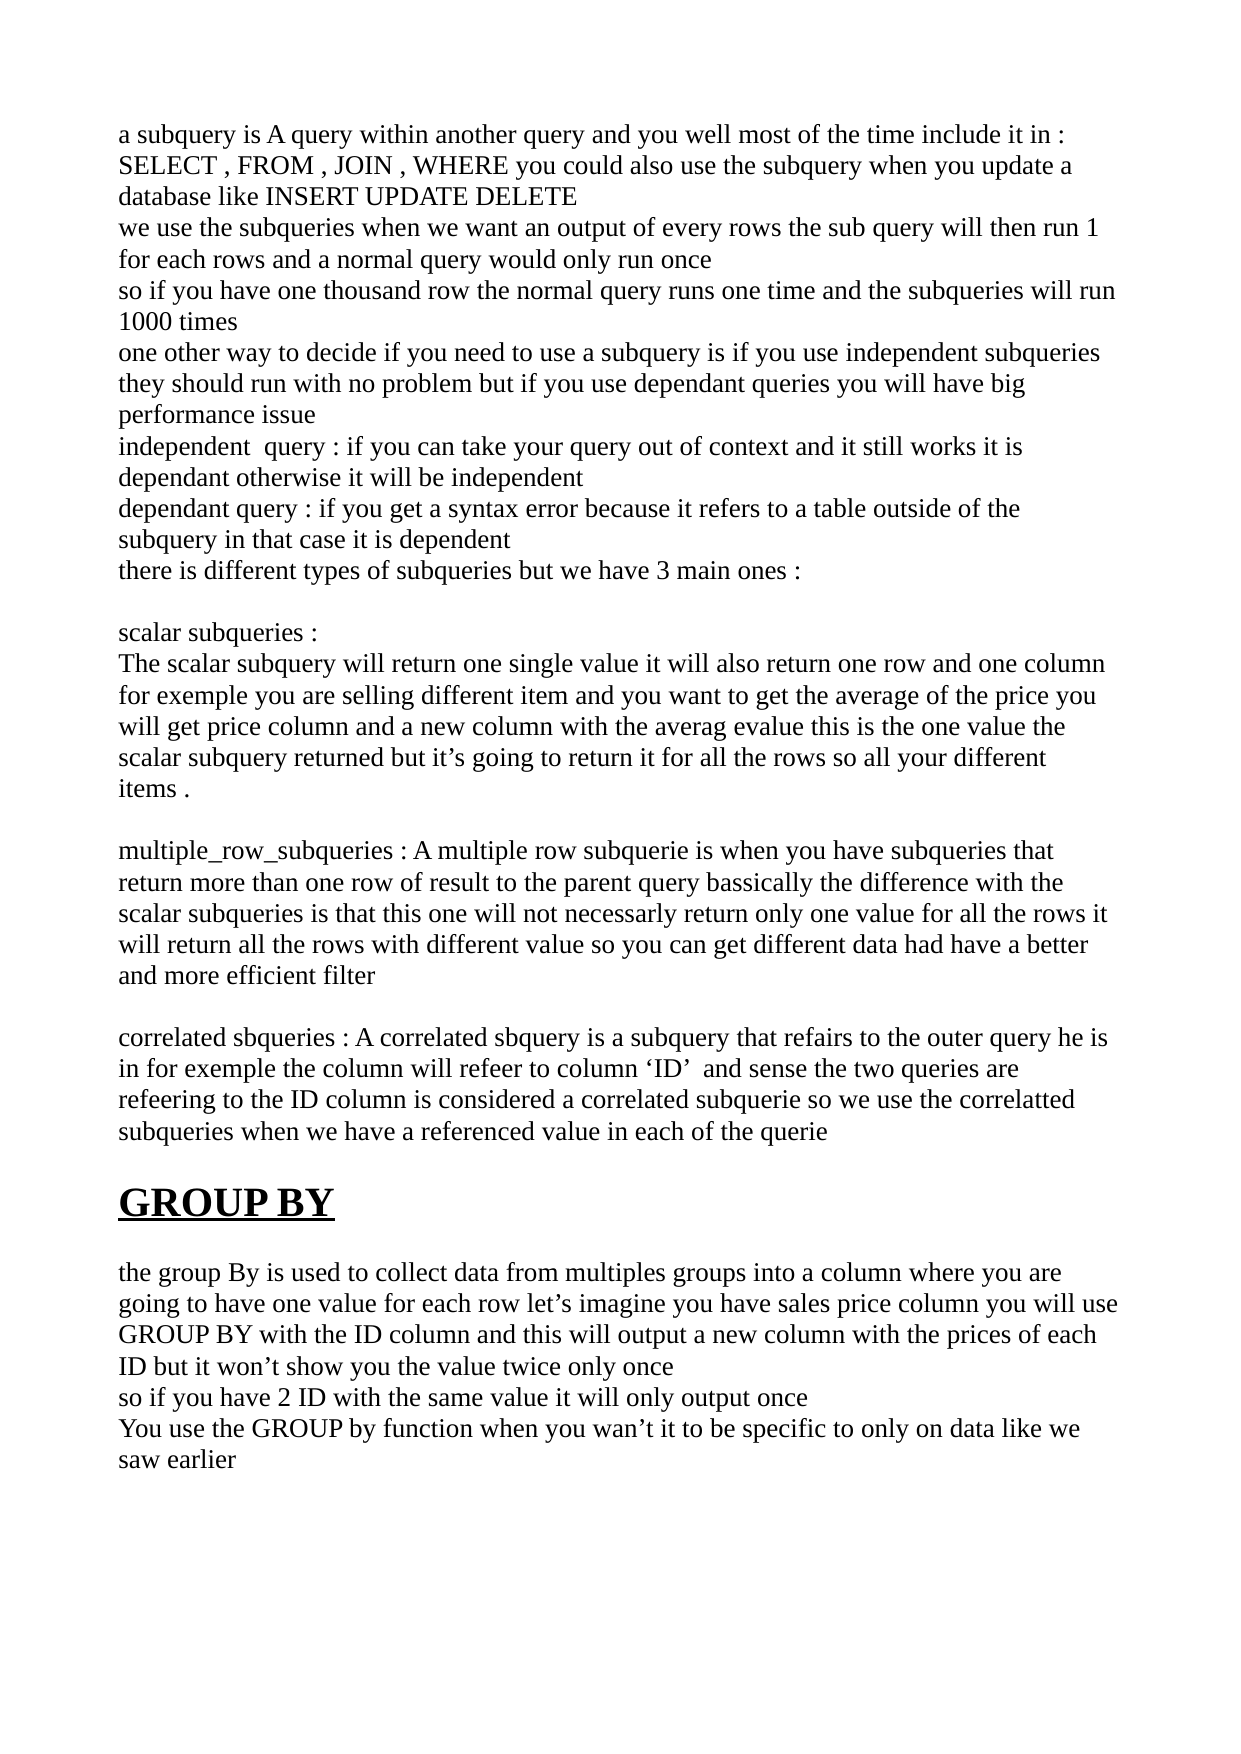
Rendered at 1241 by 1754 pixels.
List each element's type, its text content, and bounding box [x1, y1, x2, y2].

text You use the GROUP by function when you wan’t it to be specific to only on data like we saw earlier [118, 1412, 1122, 1474]
text independent query : if you can take your query out of context and it still works it is dependant otherwise it will be independent [118, 429, 1122, 492]
text correlated sbqueries : A correlated sbquery is a subquery that refairs to the outer query he is in for exemple the column will refeer to column ‘ID’ and sense the two queries are refeering to the ID column is considered a correlated subquerie so we use the correlatted subqueries when we have a referenced value in each of the querie [118, 1021, 1122, 1146]
text we use the subqueries when we want an output of every rows the sub query will then run 1 for each rows and a normal query would only run once [118, 212, 1122, 274]
text a subquery is A query within another query and you well most of the time include it in : SELECT , FROM , JOIN , WHERE you could also use the subquery when you update a database like INSERT UPDATE DELETE [118, 118, 1122, 212]
text so if you have 2 ID with the same value it will only output once [118, 1381, 1122, 1412]
text the group By is used to collect data from multiples groups into a column where you are going to have one value for each row let’s imagine you have sales price column you will use GROUP BY with the ID column and this will output a new column with the prices of each ID but it won’t show you the value twice only once [118, 1256, 1122, 1381]
text multiple_row_subqueries : A multiple row subquerie is when you have subqueries that return more than one row of result to the parent query bassically the difference with the scalar subqueries is that this one will not necessarly return only one value for all the rows it will return all the rows with different value so you can get different data had have a better and more efficient filter [118, 834, 1122, 990]
text The scalar subquery will return one single value it will also return one row and one column [118, 648, 1122, 679]
text GROUP BY [118, 1177, 1122, 1225]
text so if you have one thousand row the normal query runs one time and the subqueries will run 1000 times [118, 274, 1122, 336]
text dependant query : if you get a syntax error because it refers to a table outside of the subquery in that case it is dependent [118, 492, 1122, 554]
text scalar subqueries : [118, 616, 1122, 648]
text for exemple you are selling different item and you want to get the average of the price you will get price column and a new column with the averag evalue this is the one value the scalar subquery returned but it’s going to return it for all the rows so all your different items . [118, 679, 1122, 803]
text one other way to decide if you need to use a subquery is if you use independent subqueries they should run with no problem but if you use dependant queries you will have big performance issue [118, 336, 1122, 429]
text there is different types of subqueries but we have 3 main ones : [118, 554, 1122, 585]
